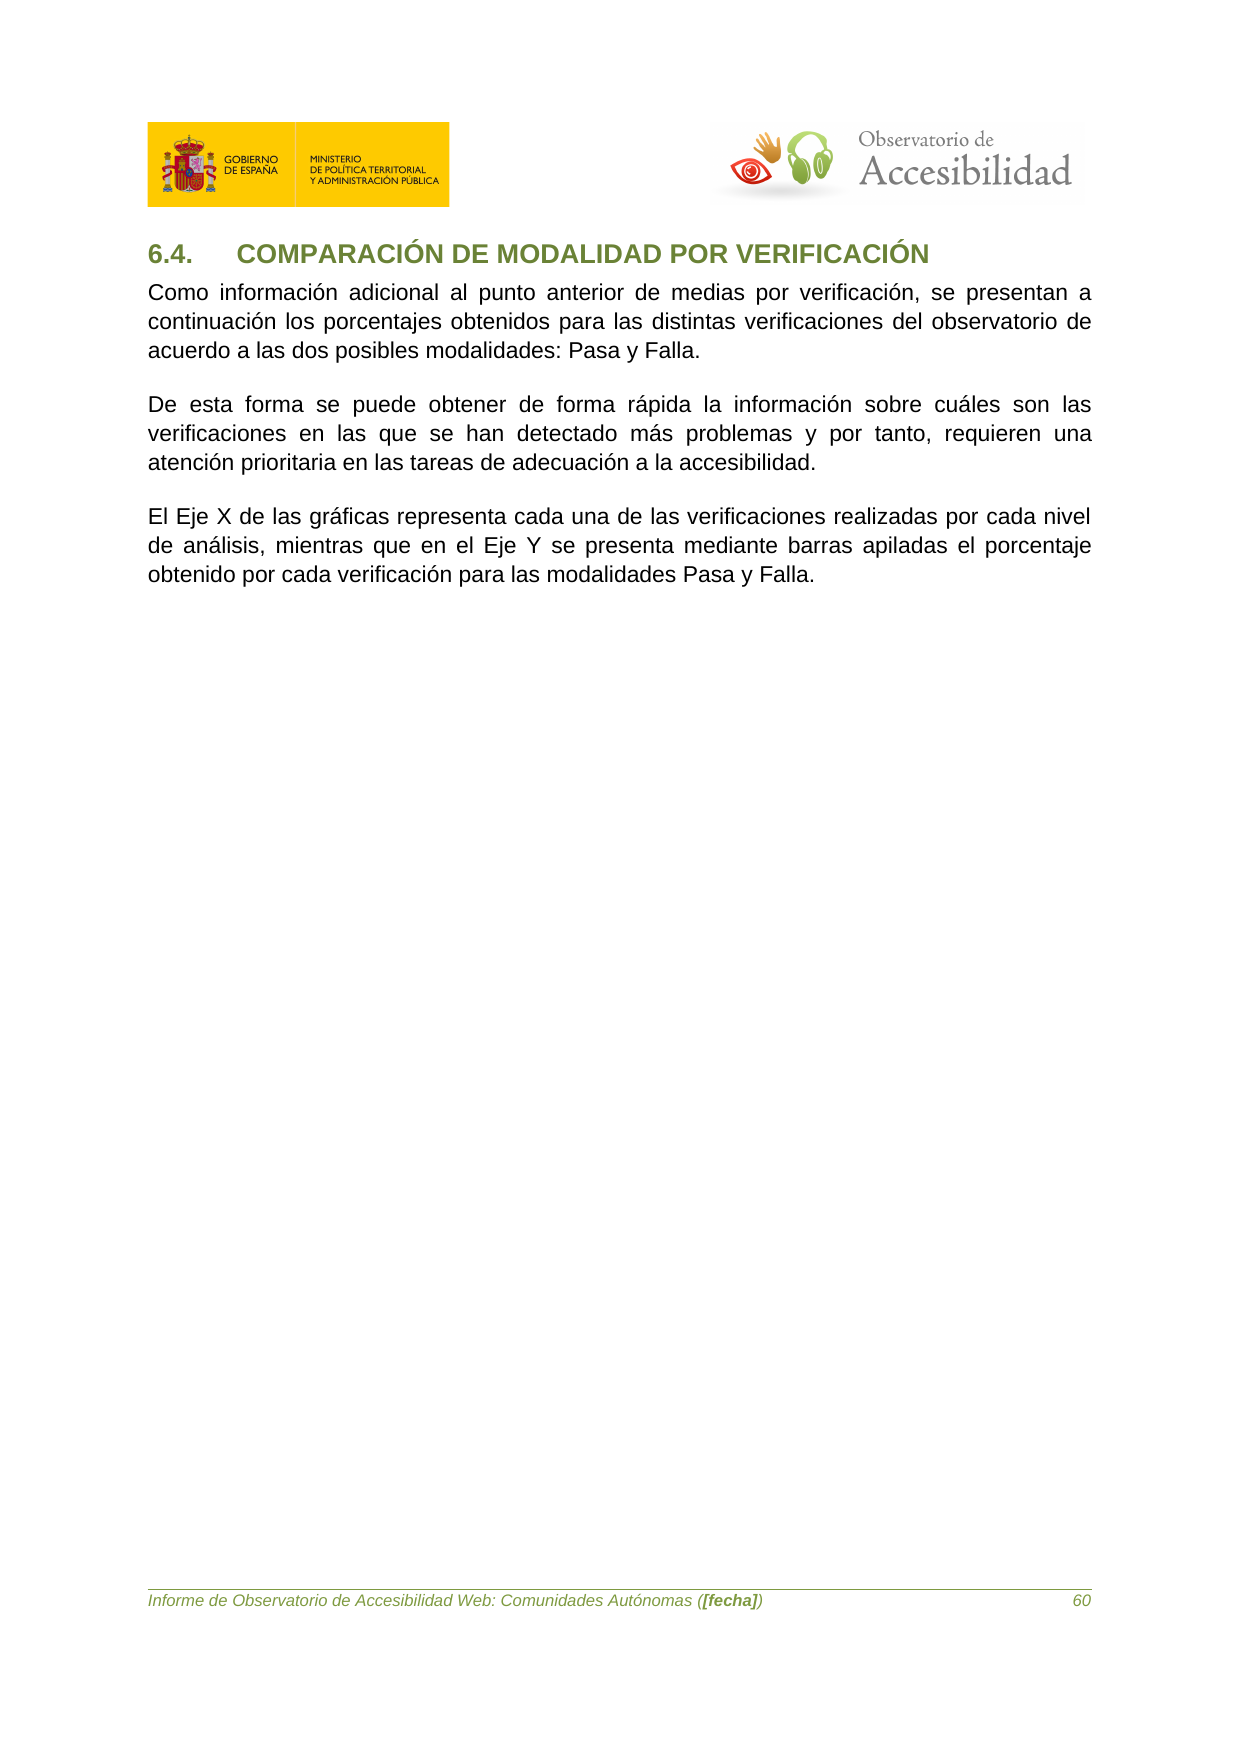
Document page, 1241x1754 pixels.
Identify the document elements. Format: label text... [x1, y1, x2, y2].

text Como información adicional al punto anterior de medias por verificación, se presentan a continuación los porcentajes obtenidos para las distintas verificaciones del observatorio de acuerdo a las dos posibles modalidades: Pasa y Falla. [148, 279, 1092, 363]
text El Eje X de las gráficas representa cada una de las verificaciones realizadas por cada nivel de análisis, mientras que en el Eje Y se presenta mediante barras apiladas el porcentaje obtenido por cada verificación para las modalidades Pasa y Falla. [148, 503, 1092, 587]
list Comparación de Modalidad por Verificación [148, 238, 1092, 269]
text De esta forma se puede obtener de forma rápida la información sobre cuáles son las verificaciones en las que se han detectado más problemas y por tanto, requieren una atención prioritaria en las tareas de adecuación a la accesibilidad. [148, 391, 1092, 475]
